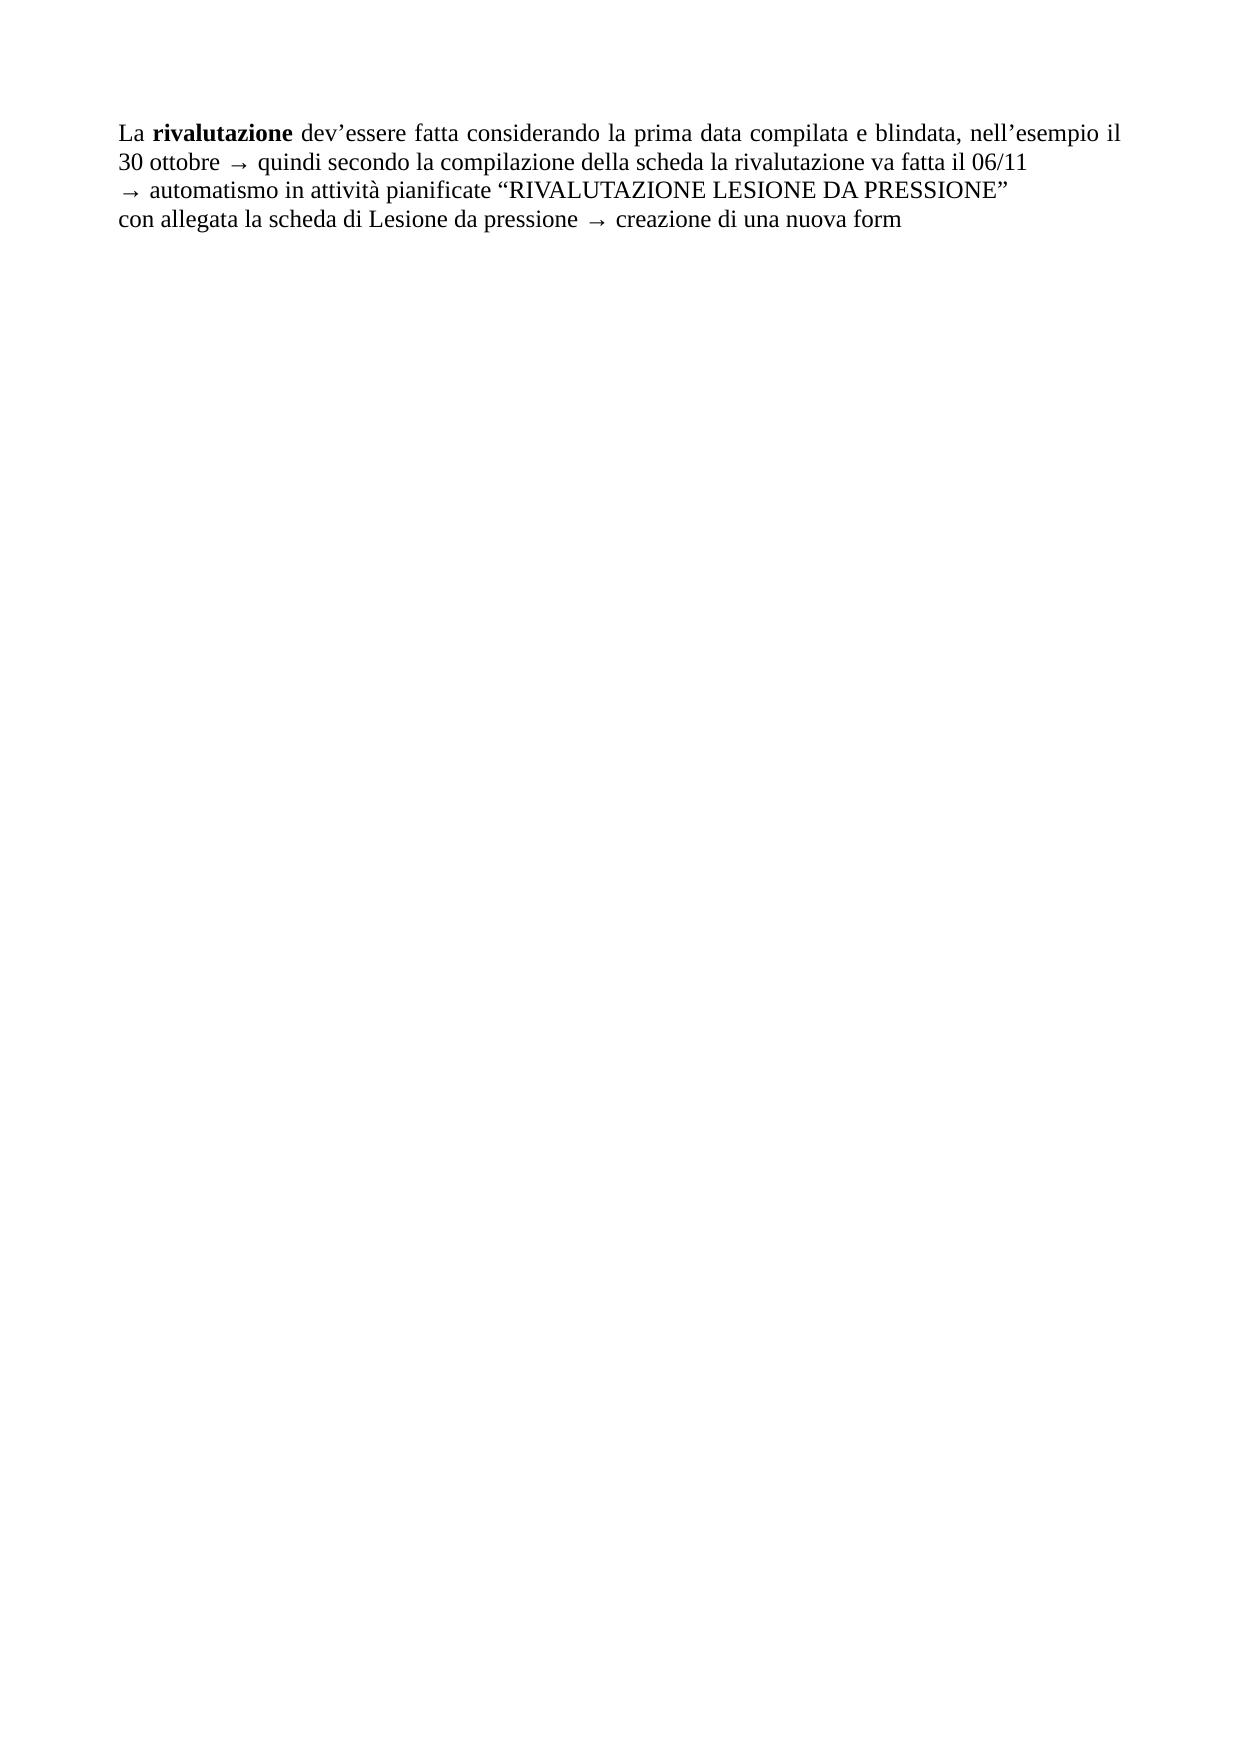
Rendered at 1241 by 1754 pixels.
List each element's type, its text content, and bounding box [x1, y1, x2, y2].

text con allegata la scheda di Lesione da pressione → creazione di una nuova form [118, 204, 1122, 233]
text La rivalutazione dev’essere fatta considerando la prima data compilata e blindata, nell’esempio il 30 ottobre → quindi secondo la compilazione della scheda la rivalutazione va fatta il 06/11 [118, 118, 1122, 176]
text → automatismo in attività pianificate “RIVALUTAZIONE LESIONE DA PRESSIONE” [118, 176, 1122, 204]
